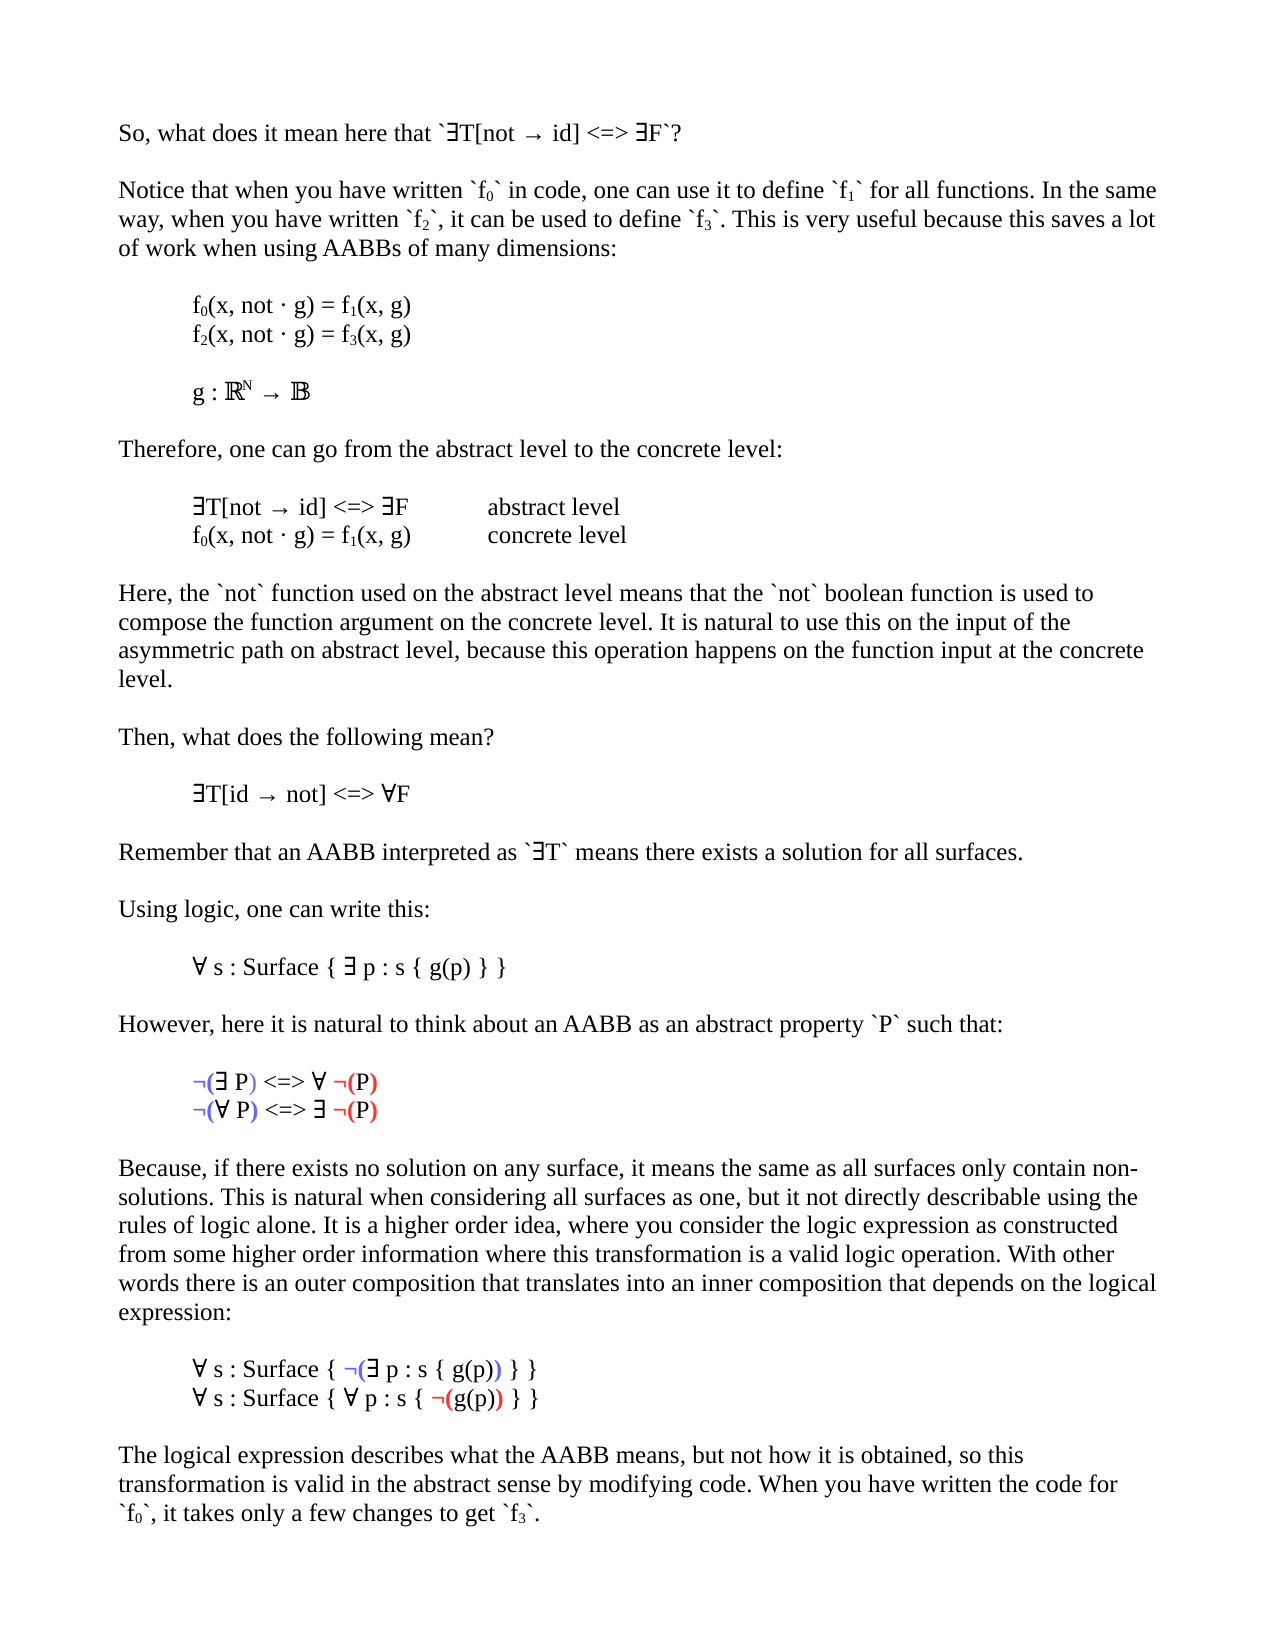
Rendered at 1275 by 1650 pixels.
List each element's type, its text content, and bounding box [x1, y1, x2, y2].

text ¬(∃ P) <=> ∀ ¬(P) [118, 1067, 1157, 1096]
text ¬(∀ P) <=> ∃ ¬(P) [118, 1096, 1157, 1124]
text ∀ s : Surface { ∀ p : s { ¬(g(p)) } } [118, 1383, 1157, 1412]
text Therefore, one can go from the abstract level to the concrete level: [118, 434, 1157, 463]
text ∃T[not → id] <=> ∃F abstract level [118, 492, 1157, 521]
text Then, what does the following mean? [118, 722, 1157, 751]
text However, here it is natural to think about an AABB as an abstract property `P` such that: [118, 1009, 1157, 1038]
text ∀ s : Surface { ∃ p : s { g(p) } } [118, 952, 1157, 981]
text Notice that when you have written `f0` in code, one can use it to define `f1` for all functions. In the same way, when you have written `f2`, it can be used to define `f3`. This is very useful because this saves a lot of work when using AABBs of many dimensions: [118, 176, 1157, 262]
text Remember that an AABB interpreted as `∃T` means there exists a solution for all surfaces. [118, 837, 1157, 866]
text f0(x, not · g) = f1(x, g) [118, 291, 1157, 319]
text f0(x, not · g) = f1(x, g) concrete level [118, 521, 1157, 549]
text ∀ s : Surface { ¬(∃ p : s { g(p)) } } [118, 1354, 1157, 1383]
text Using logic, one can write this: [118, 894, 1157, 923]
text ∃T[id → not] <=> ∀F [118, 779, 1157, 808]
text Here, the `not` function used on the abstract level means that the `not` boolean function is used to compose the function argument on the concrete level. It is natural to use this on the input of the asymmetric path on abstract level, because this operation happens on the function input at the concrete level. [118, 578, 1157, 693]
text g : ℝN → 𝔹 [118, 377, 1157, 406]
text So, what does it mean here that `∃T[not → id] <=> ∃F`? [118, 118, 1157, 147]
text The logical expression describes what the AABB means, but not how it is obtained, so this transformation is valid in the abstract sense by modifying code. When you have written the code for `f0`, it takes only a few changes to get `f3`. [118, 1441, 1157, 1527]
text f2(x, not · g) = f3(x, g) [118, 319, 1157, 348]
text Because, if there exists no solution on any surface, it means the same as all surfaces only contain non-solutions. This is natural when considering all surfaces as one, but it not directly describable using the rules of logic alone. It is a higher order idea, where you consider the logic expression as constructed from some higher order information where this transformation is a valid logic operation. With other words there is an outer composition that translates into an inner composition that depends on the logical expression: [118, 1153, 1157, 1326]
